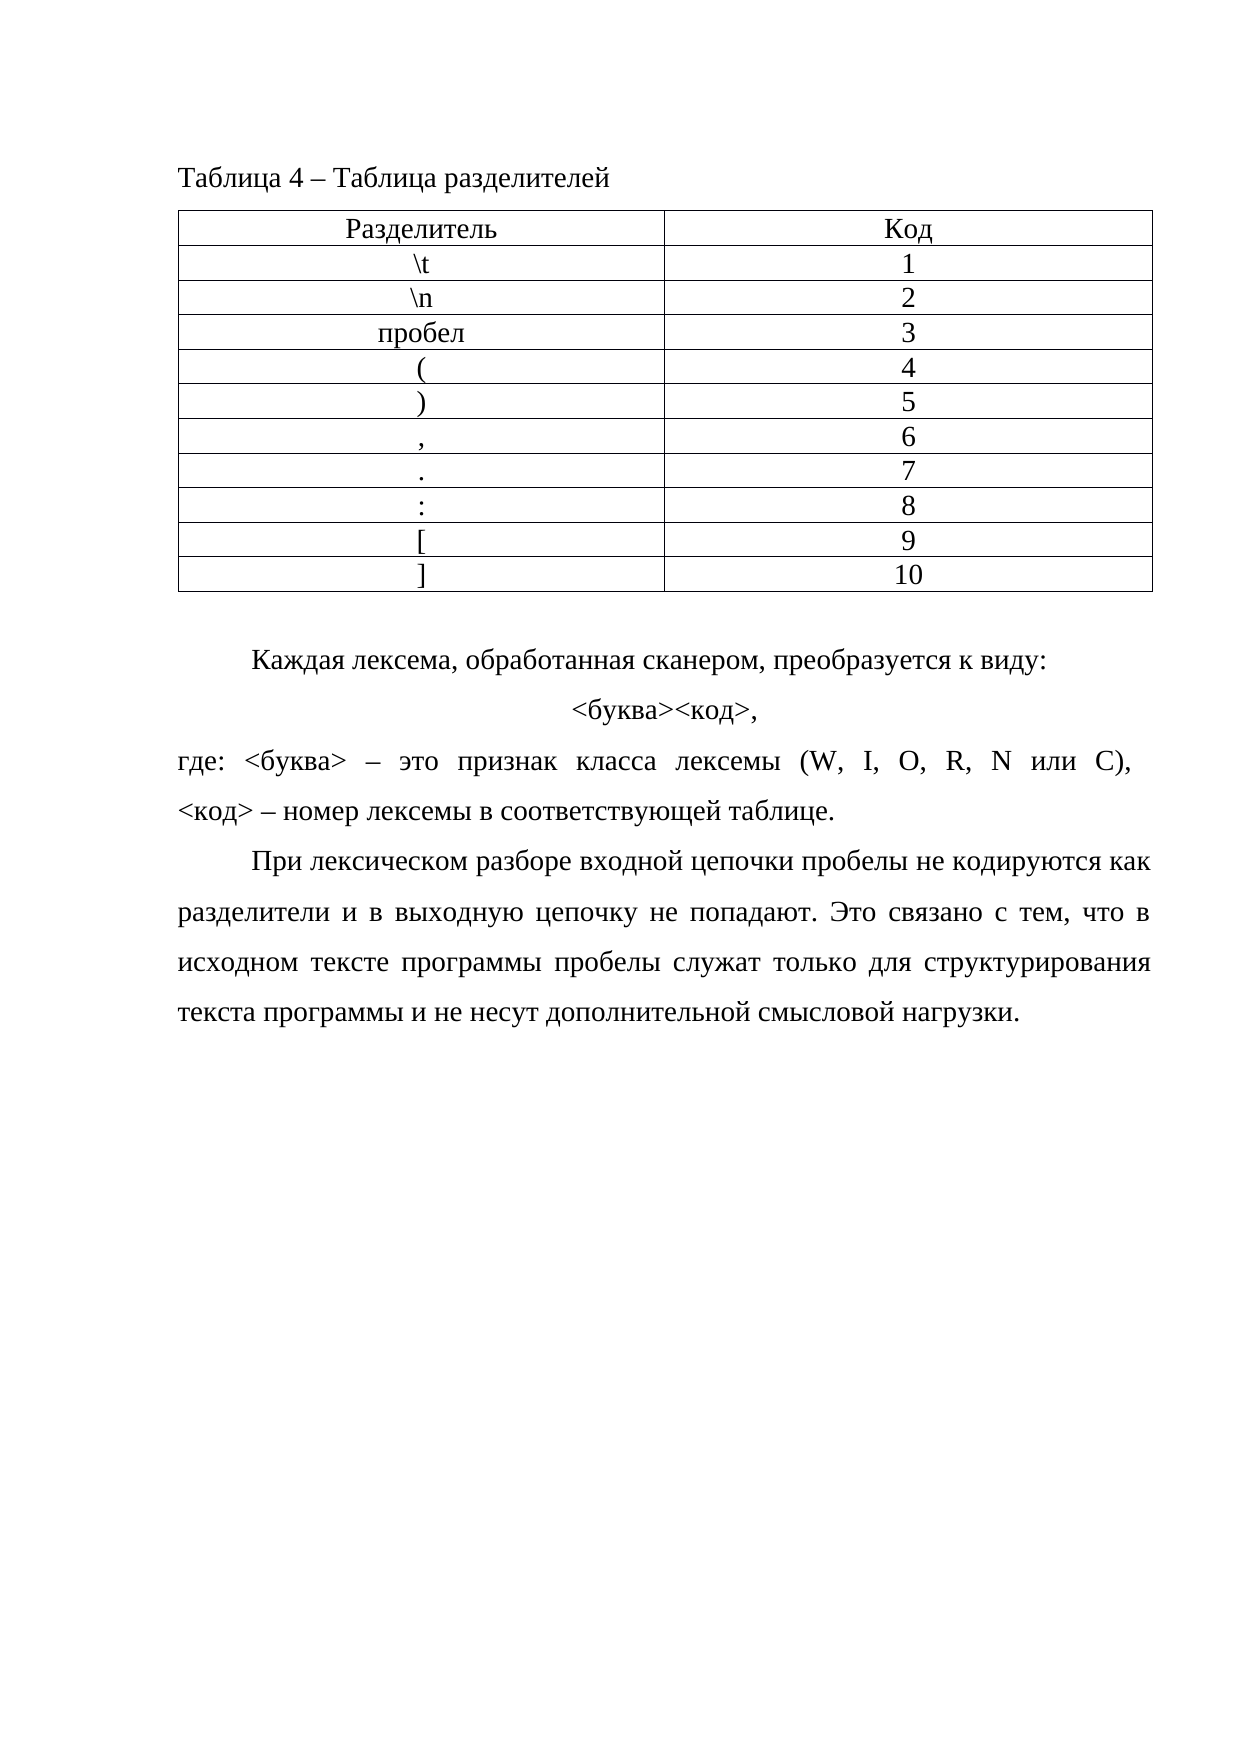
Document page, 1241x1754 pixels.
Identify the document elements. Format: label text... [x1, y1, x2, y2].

table_cell ) [179, 384, 664, 418]
table_header Разделитель [179, 211, 664, 245]
text Каждая лексема, обработанная сканером, преобразуется к виду: [177, 642, 1152, 676]
text <буква><код>, [177, 692, 1152, 726]
table_cell 5 [665, 384, 1152, 418]
table_cell . [179, 454, 664, 487]
table_cell ( [179, 350, 664, 383]
table_cell 4 [665, 350, 1152, 383]
table_cell \n [179, 281, 664, 314]
table_cell 9 [665, 523, 1152, 556]
table_cell 2 [665, 281, 1152, 314]
table_cell \t [179, 246, 664, 279]
table_cell [ [179, 523, 664, 556]
table_cell 10 [665, 557, 1152, 591]
text При лексическом разборе входной цепочки пробелы не кодируются как разделители и в выходную цепочку не попадают. Это связано с тем, что в исходном тексте программы пробелы служат только для структурирования текста программы и не несут дополнительной смысловой нагрузки. [177, 843, 1152, 1028]
table_cell пробел [179, 315, 664, 349]
table_header Код [665, 211, 1152, 245]
table_cell , [179, 419, 664, 452]
table_cell : [179, 488, 664, 522]
table_cell 7 [665, 454, 1152, 487]
text Таблица 4 – Таблица разделителей [177, 160, 1152, 194]
table_cell 8 [665, 488, 1152, 522]
table_cell ] [179, 557, 664, 591]
table_cell 1 [665, 246, 1152, 279]
text где: <буква> – это признак класса лексемы (W, I, O, R, N или C), <код> – номер лексемы в соответствующей таблице. [177, 743, 1152, 827]
table_cell 3 [665, 315, 1152, 349]
table_cell 6 [665, 419, 1152, 452]
